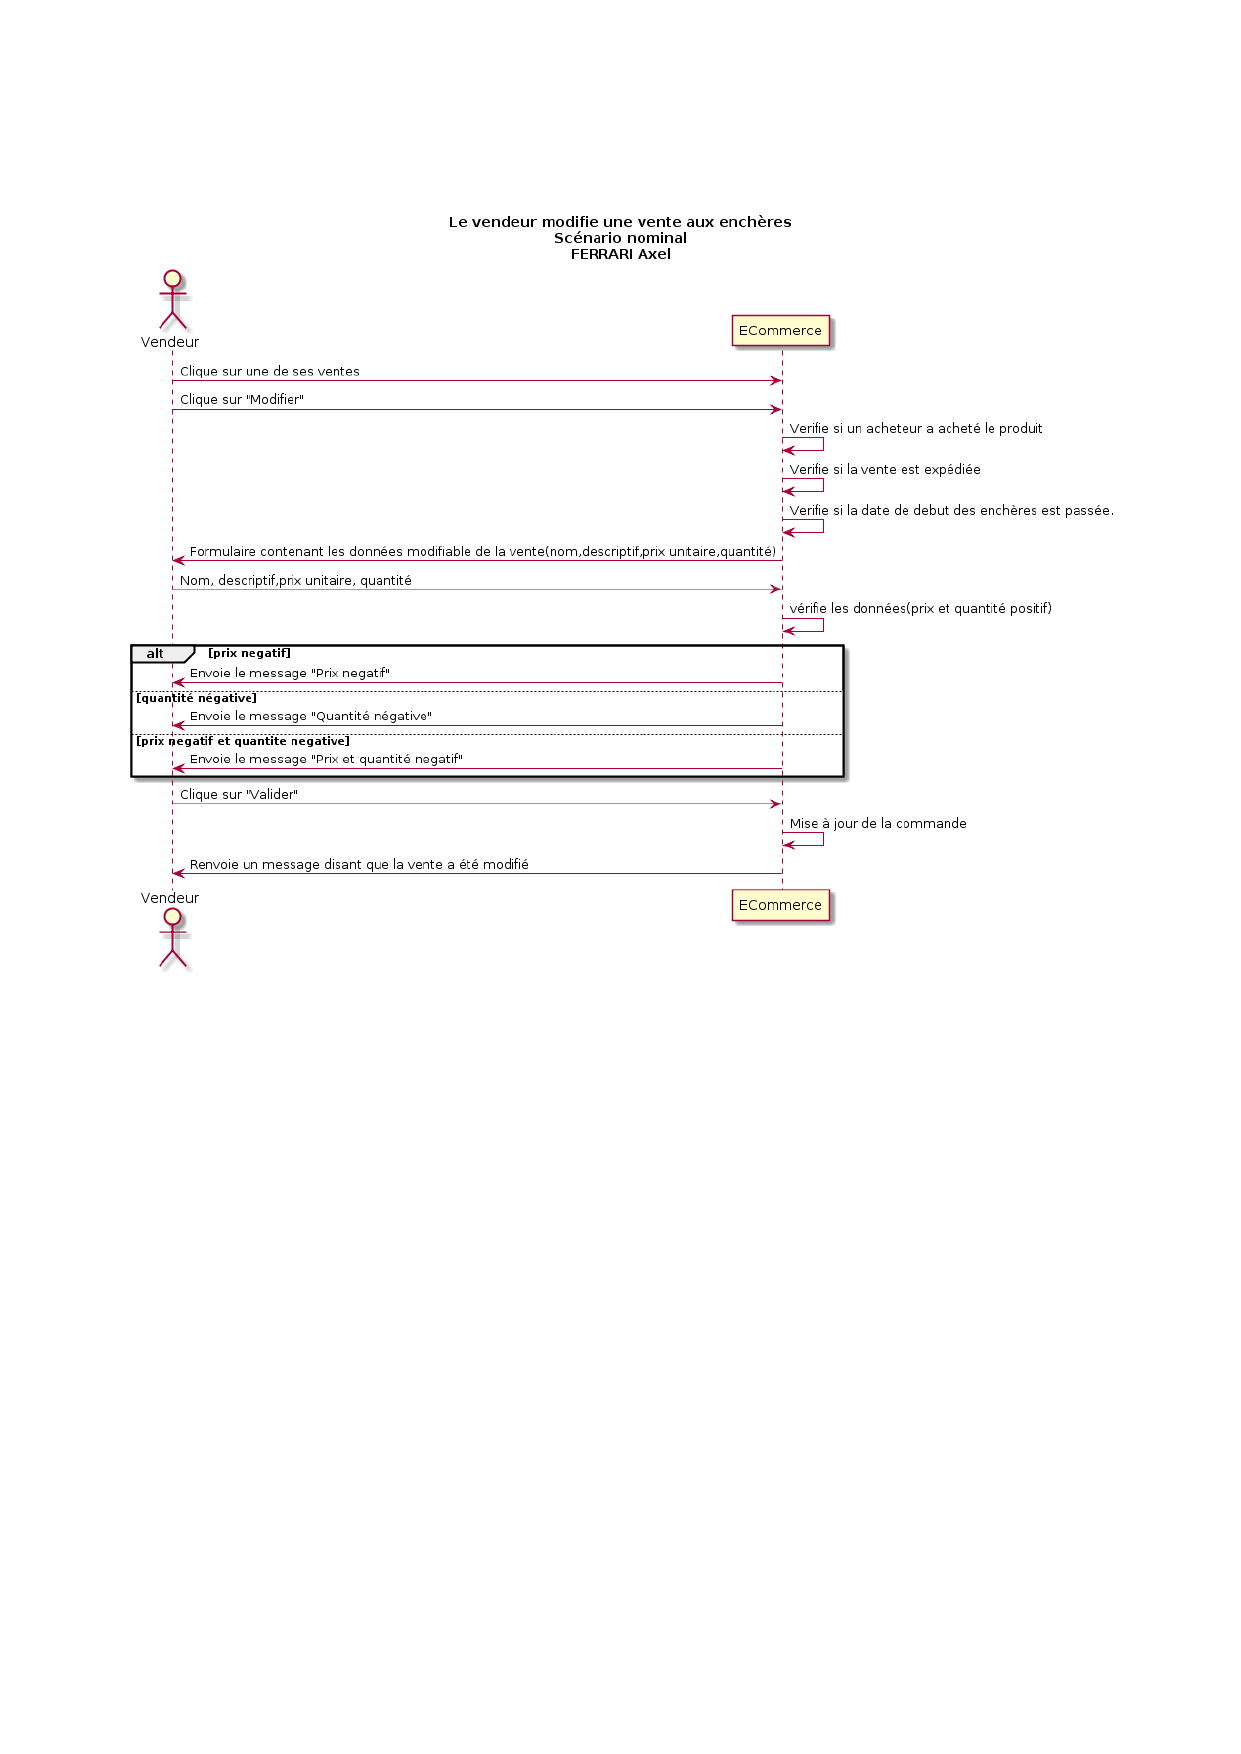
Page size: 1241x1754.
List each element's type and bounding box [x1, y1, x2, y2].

picture [118, 204, 1123, 975]
